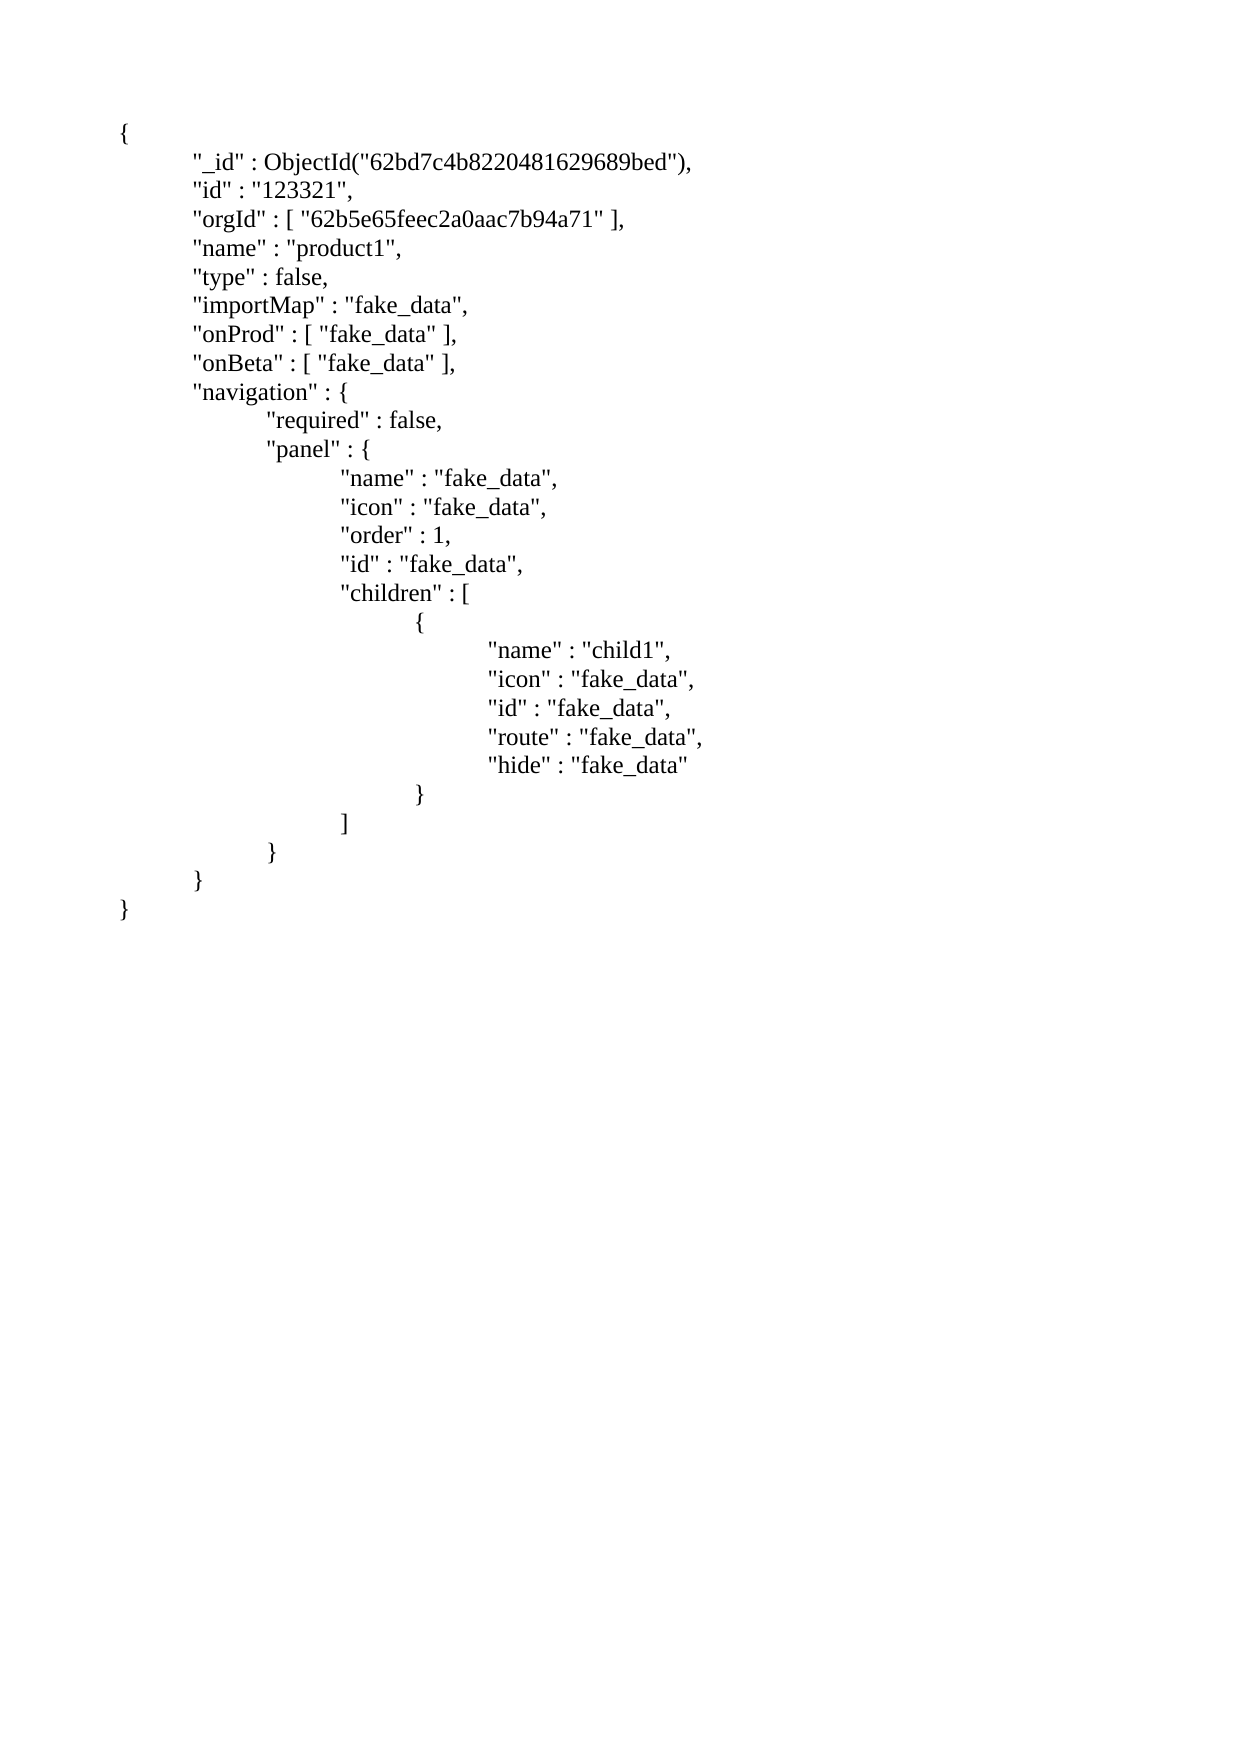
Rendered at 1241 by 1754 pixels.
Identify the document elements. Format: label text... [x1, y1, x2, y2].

text "panel" : { [118, 434, 1122, 463]
text } [118, 894, 1122, 923]
text "children" : [ [118, 578, 1122, 607]
text "hide" : "fake_data" [118, 751, 1122, 779]
text "onBeta" : [ "fake_data" ], [118, 348, 1122, 377]
text } [118, 866, 1122, 894]
text "route" : "fake_data", [118, 722, 1122, 751]
text "name" : "child1", [118, 636, 1122, 664]
text "onProd" : [ "fake_data" ], [118, 319, 1122, 348]
text ] [118, 808, 1122, 837]
text "id" : "fake_data", [118, 549, 1122, 578]
text } [118, 779, 1122, 808]
text "_id" : ObjectId("62bd7c4b8220481629689bed"), [118, 147, 1122, 176]
text "icon" : "fake_data", [118, 664, 1122, 693]
text "icon" : "fake_data", [118, 492, 1122, 521]
text "importMap" : "fake_data", [118, 291, 1122, 319]
text "name" : "product1", [118, 233, 1122, 262]
text "navigation" : { [118, 377, 1122, 406]
text "id" : "fake_data", [118, 693, 1122, 722]
text "id" : "123321", [118, 176, 1122, 204]
text { [118, 118, 1122, 147]
text "required" : false, [118, 406, 1122, 434]
text { [118, 607, 1122, 636]
text "type" : false, [118, 262, 1122, 291]
text "orgId" : [ "62b5e65feec2a0aac7b94a71" ], [118, 204, 1122, 233]
text "order" : 1, [118, 521, 1122, 549]
text "name" : "fake_data", [118, 463, 1122, 492]
text } [118, 837, 1122, 866]
